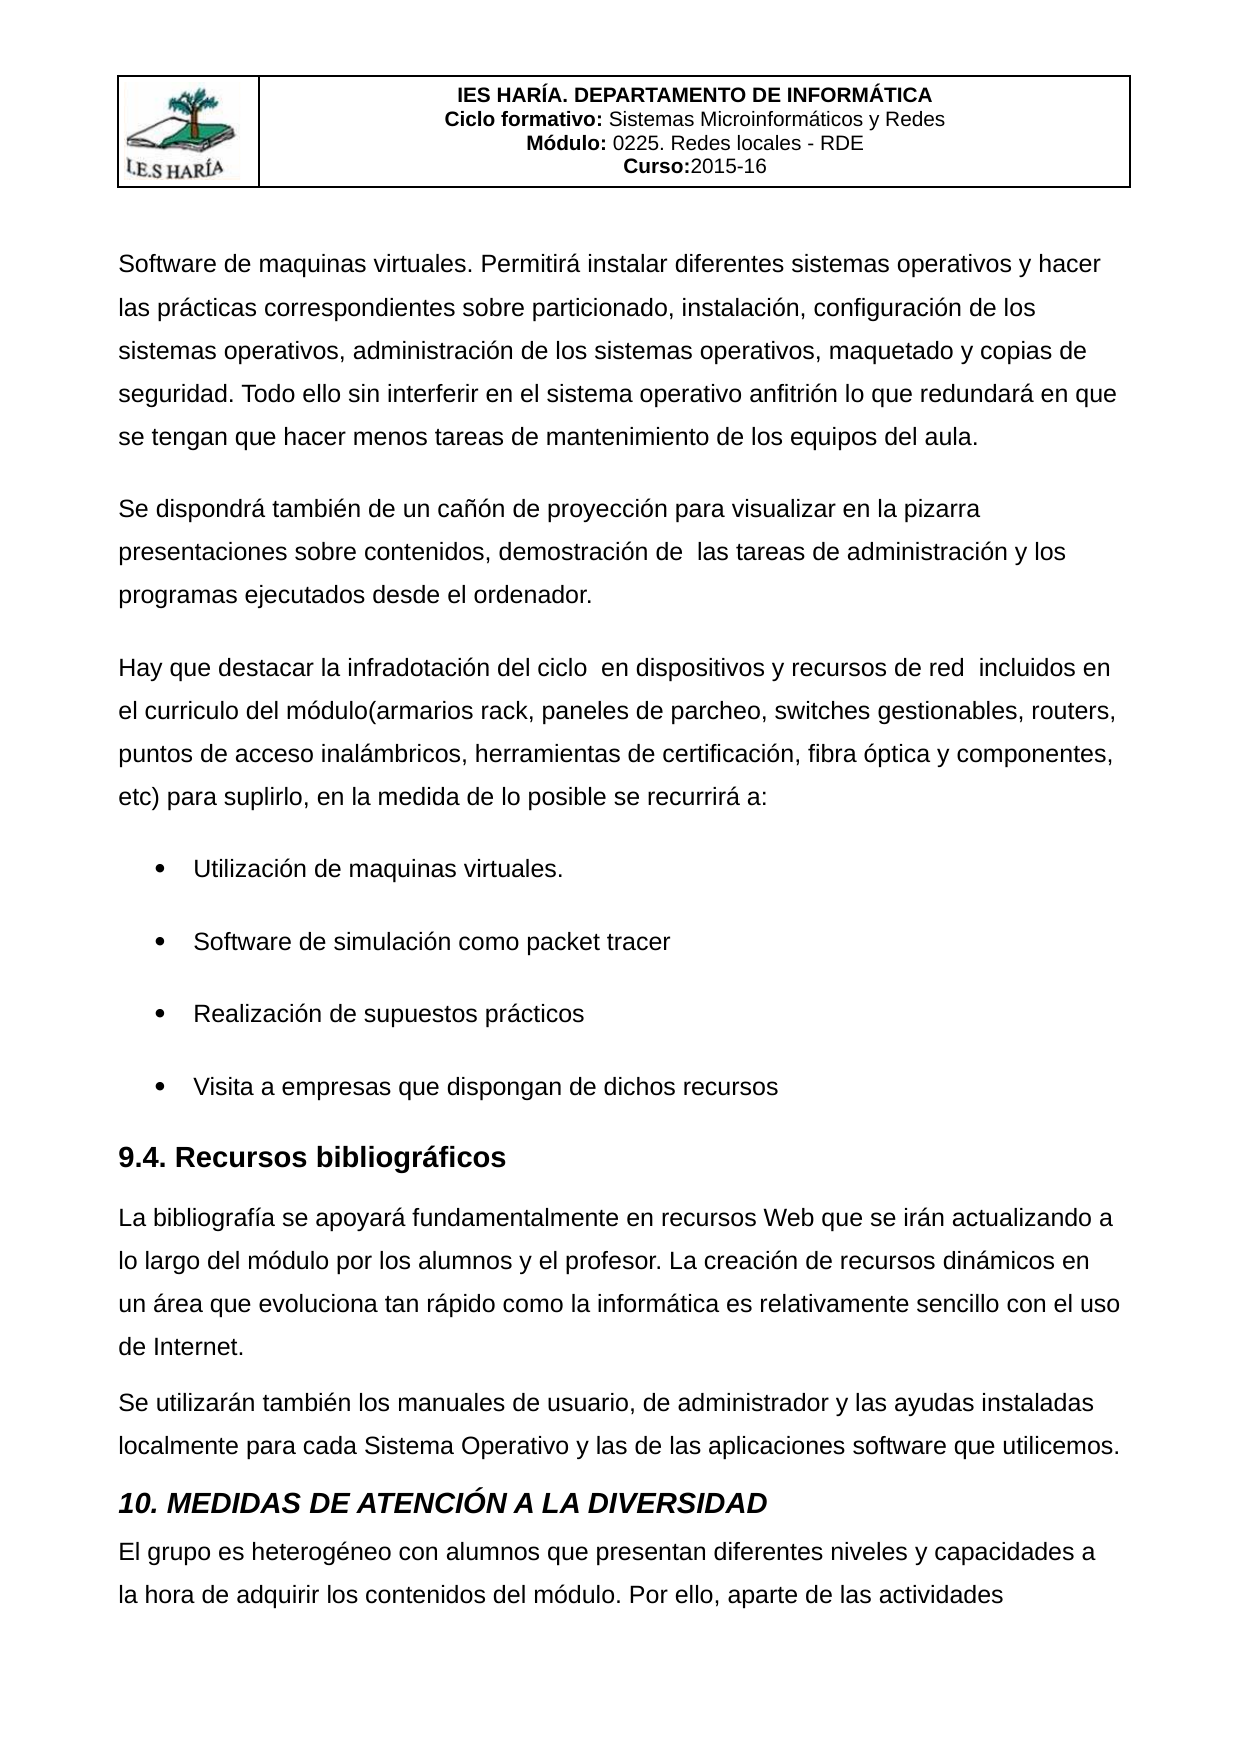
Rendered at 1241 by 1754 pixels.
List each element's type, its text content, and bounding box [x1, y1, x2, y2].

text El grupo es heterogéneo con alumnos que presentan diferentes niveles y capacidades a la hora de adquirir los contenidos del módulo. Por ello, aparte de las actividades [118, 1537, 1122, 1609]
list Software de simulación como packet tracer [156, 927, 1122, 956]
list Utilización de maquinas virtuales. [156, 854, 1122, 883]
text Se utilizarán también los manuales de usuario, de administrador y las ayudas instaladas localmente para cada Sistema Operativo y las de las aplicaciones software que utilicemos. [118, 1388, 1122, 1459]
text Hay que destacar la infradotación del ciclo en dispositivos y recursos de red incluidos en el curriculo del módulo(armarios rack, paneles de parcheo, switches gestionables, routers, puntos de acceso inalámbricos, herramientas de certificación, fibra óptica y componentes, etc) para suplirlo, en la medida de lo posible se recurrirá a: [118, 653, 1122, 811]
subtitle 9.4. Recursos bibliográficos [118, 1140, 1122, 1173]
text La bibliografía se apoyará fundamentalmente en recursos Web que se irán actualizando a lo largo del módulo por los alumnos y el profesor. La creación de recursos dinámicos en un área que evoluciona tan rápido como la informática es relativamente sencillo con el uso de Internet. [118, 1203, 1122, 1361]
list Realización de supuestos prácticos [156, 999, 1122, 1028]
text Software de maquinas virtuales. Permitirá instalar diferentes sistemas operativos y hacer las prácticas correspondientes sobre particionado, instalación, configuración de los sistemas operativos, administración de los sistemas operativos, maquetado y copias de seguridad. Todo ello sin interferir en el sistema operativo anfitrión lo que redundará en que se tengan que hacer menos tareas de mantenimiento de los equipos del aula. [118, 249, 1122, 451]
subtitle 10. MEDIDAS DE ATENCIÓN A LA DIVERSIDAD [118, 1486, 1122, 1520]
picture [123, 82, 241, 180]
list Visita a empresas que dispongan de dichos recursos [156, 1072, 1122, 1101]
text Se dispondrá también de un cañón de proyección para visualizar en la pizarra presentaciones sobre contenidos, demostración de las tareas de administración y los programas ejecutados desde el ordenador. [118, 494, 1122, 609]
